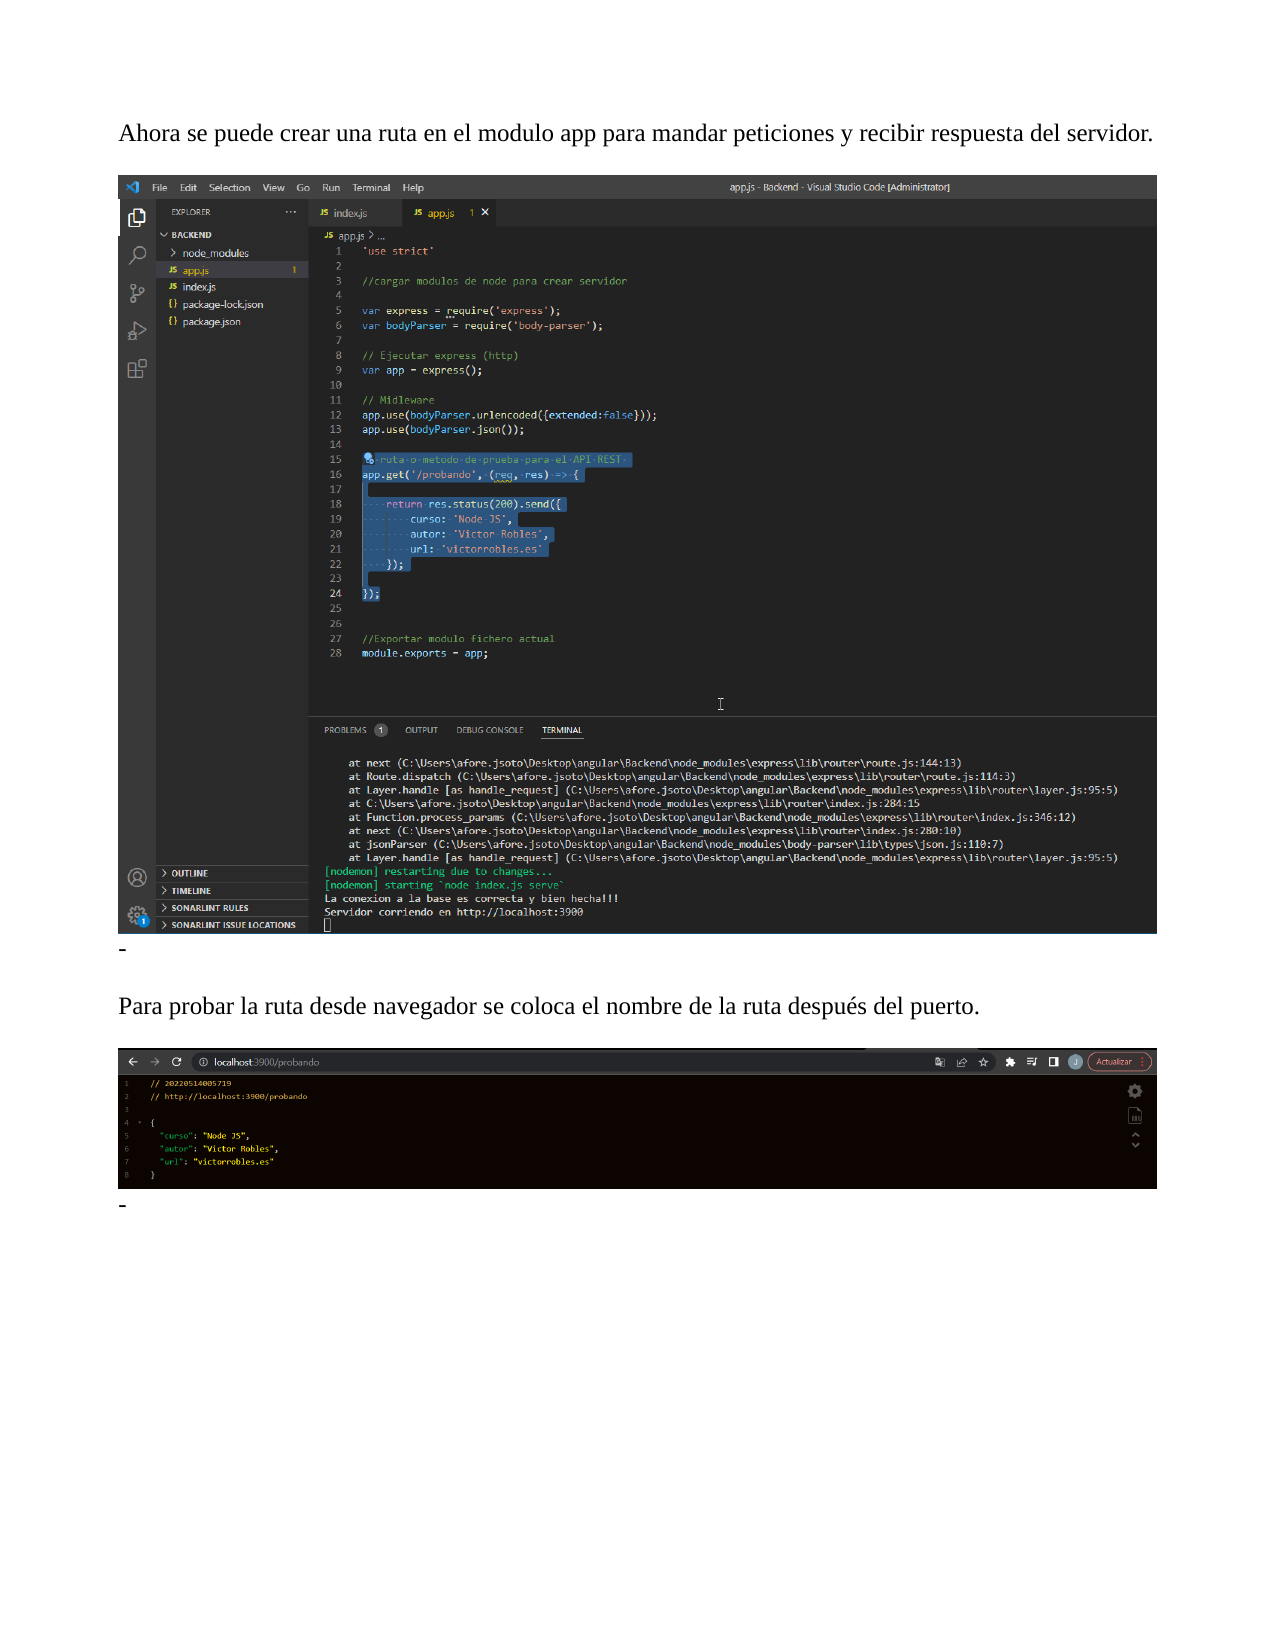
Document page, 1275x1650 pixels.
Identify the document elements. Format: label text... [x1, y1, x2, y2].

text Ahora se puede crear una ruta en el modulo app para mandar peticiones y recibir respuesta del servidor. [118, 118, 1157, 147]
text Para probar la ruta desde navegador se coloca el nombre de la ruta después del puerto. [118, 991, 1157, 1019]
text - [118, 934, 1157, 962]
picture [118, 175, 1157, 934]
text - [118, 1189, 1157, 1218]
picture [118, 1048, 1157, 1189]
